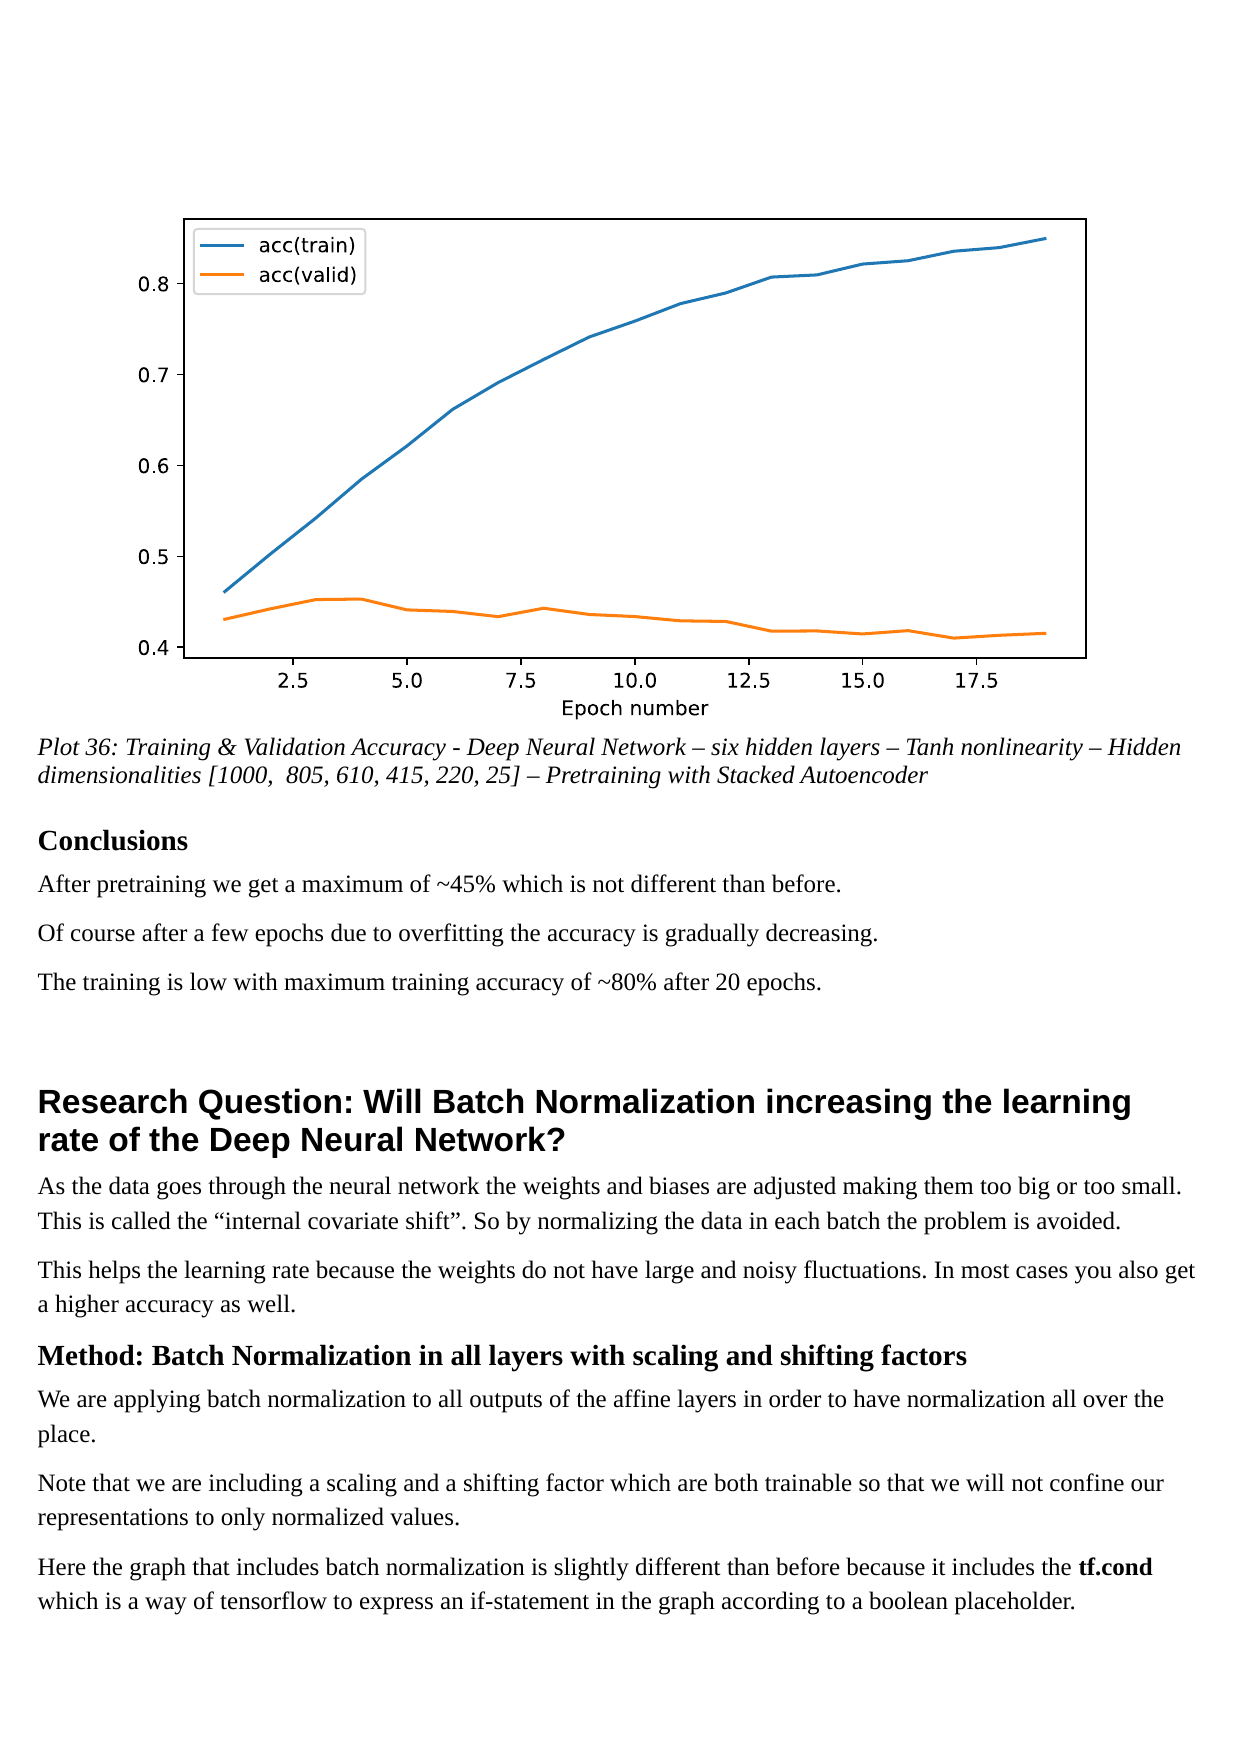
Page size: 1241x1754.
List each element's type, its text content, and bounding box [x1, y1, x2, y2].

text Of course after a few epochs due to overfitting the accuracy is gradually decreasing. [37, 918, 1203, 946]
text After pretraining we get a maximum of ~45% which is not different than before. [37, 869, 1203, 897]
text As the data goes through the neural network the weights and biases are adjusted making them too big or too small. This is called the “internal covariate shift”. So by normalizing the data in each batch the problem is avoided. [37, 1171, 1203, 1234]
subtitle [37, 136, 1203, 148]
text Here the graph that includes batch normalization is slightly different than before because it includes the tf.cond which is a way of tensorflow to express an if-statement in the graph according to a boolean placeholder. [37, 1552, 1203, 1615]
text The training is low with maximum training accuracy of ~80% after 20 epochs. [37, 967, 1203, 996]
text Plot 36: Training & Validation Accuracy - Deep Neural Network – six hidden layers – Tanh nonlinearity – Hidden dimensionalities [1000, 805, 610, 415, 220, 25] – Pretraining with Stacked Autoencoder [37, 148, 1203, 789]
text Note that we are including a scaling and a shifting factor which are both trainable so that we will not confine our representations to only normalized values. [37, 1468, 1203, 1531]
subtitle Conclusions [37, 789, 1203, 856]
text We are applying batch normalization to all outputs of the affine layers in order to have normalization all over the place. [37, 1384, 1203, 1448]
subtitle Method: Batch Normalization in all layers with scaling and shifting factors [37, 1338, 1203, 1372]
text This helps the learning rate because the weights do not have large and noisy fluctuations. In most cases you also get a higher accuracy as well. [37, 1255, 1203, 1318]
subtitle Research Question: Will Batch Normalization increasing the learning rate of the Deep Neural Network? [37, 1082, 1203, 1159]
